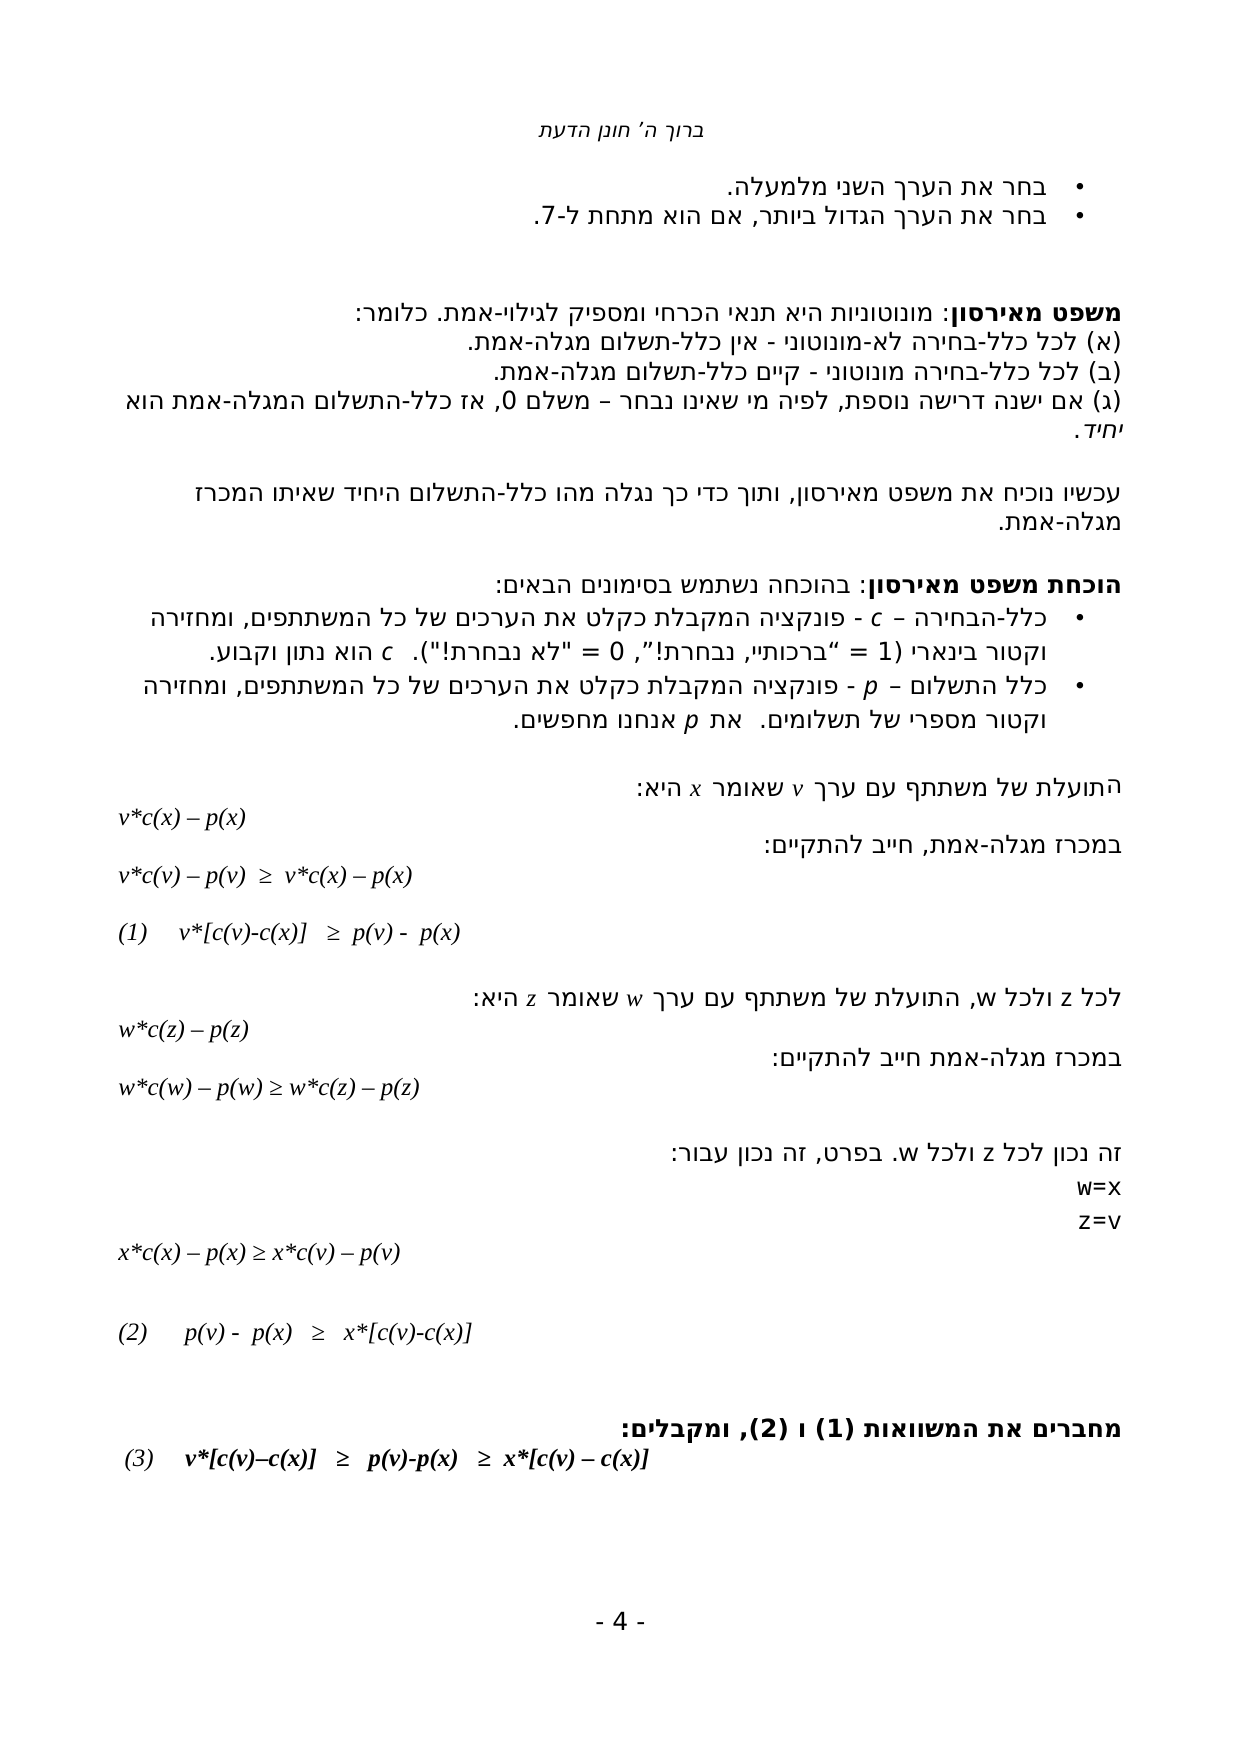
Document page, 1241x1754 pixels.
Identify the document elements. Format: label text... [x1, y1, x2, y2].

text במכרז מגלה-אמת, חייב להתקיים: [118, 831, 1122, 860]
list כלל התשלום – p - פונקציה המקבלת כקלט את הערכים של כל המשתתפים, ומחזירה וקטור מספרי של תשלומים. את p אנחנו מחפשים. [118, 668, 1084, 736]
text v*c(x) – p(x) [118, 802, 1122, 831]
text (1) v*[c(v)-c(x)] ≥ p(v) - p(x) [118, 917, 1122, 946]
text w*c(z) – p(z) [118, 1014, 1122, 1043]
text מחברים את המשוואות (1) ו (2), ומקבלים: [118, 1414, 1122, 1443]
text (ג) אם ישנה דרישה נוספת, לפיה מי שאינו נבחר – משלם 0, אז כלל-התשלום המגלה-אמת הוא יחיד. [118, 386, 1122, 444]
text z=v [118, 1203, 1122, 1237]
text v*c(v) – p(v) ≥ v*c(x) – p(x) [118, 860, 1122, 888]
text (א) לכל כלל-בחירה לא-מונוטוני - אין כלל-תשלום מגלה-אמת. [118, 327, 1122, 357]
text עכשיו נוכיח את משפט מאירסון, ותוך כדי כך נגלה מהו כלל-התשלום היחיד שאיתו המכרז מגלה-אמת. [118, 478, 1122, 537]
list בחר את הערך השני מלמעלה. [118, 172, 1084, 201]
text זה נכון לכל z ולכל w. בפרט, זה נכון עבור: [118, 1135, 1122, 1169]
list בחר את הערך הגדול ביותר, אם הוא מתחת ל-7. [118, 201, 1084, 230]
text התועלת של משתתף עם ערך v שאומר x היא: [118, 770, 1122, 802]
text (2) p(v) - p(x) ≥ x*[c(v)-c(x)] [118, 1317, 1122, 1346]
text (ב) לכל כלל-בחירה מונוטוני - קיים כלל-תשלום מגלה-אמת. [118, 357, 1122, 386]
text לכל z ולכל w, התועלת של משתתף עם ערך w שאומר z היא: [118, 980, 1122, 1014]
text במכרז מגלה-אמת חייב להתקיים: [118, 1043, 1122, 1072]
text (3) v*[c(v)–c(x)] ≥ p(v)-p(x) ≥ x*[c(v) – c(x)] [118, 1443, 1122, 1472]
text w*c(w) – p(w) ≥ w*c(z) – p(z) [118, 1072, 1122, 1101]
text הוכחת משפט מאירסון: בהוכחה נשתמש בסימונים הבאים: [118, 571, 1122, 600]
text w=x [118, 1169, 1122, 1203]
list כלל-הבחירה – c - פונקציה המקבלת כקלט את הערכים של כל המשתתפים, ומחזירה וקטור בינארי (1 = “ברכותיי, נבחרת!”, 0 = "לא נבחרת!"). c הוא נתון וקבוע. [118, 600, 1084, 668]
text משפט מאירסון: מונוטוניות היא תנאי הכרחי ומספיק לגילוי-אמת. כלומר: [118, 298, 1122, 327]
text x*c(x) – p(x) ≥ x*c(v) – p(v) [118, 1237, 1122, 1266]
